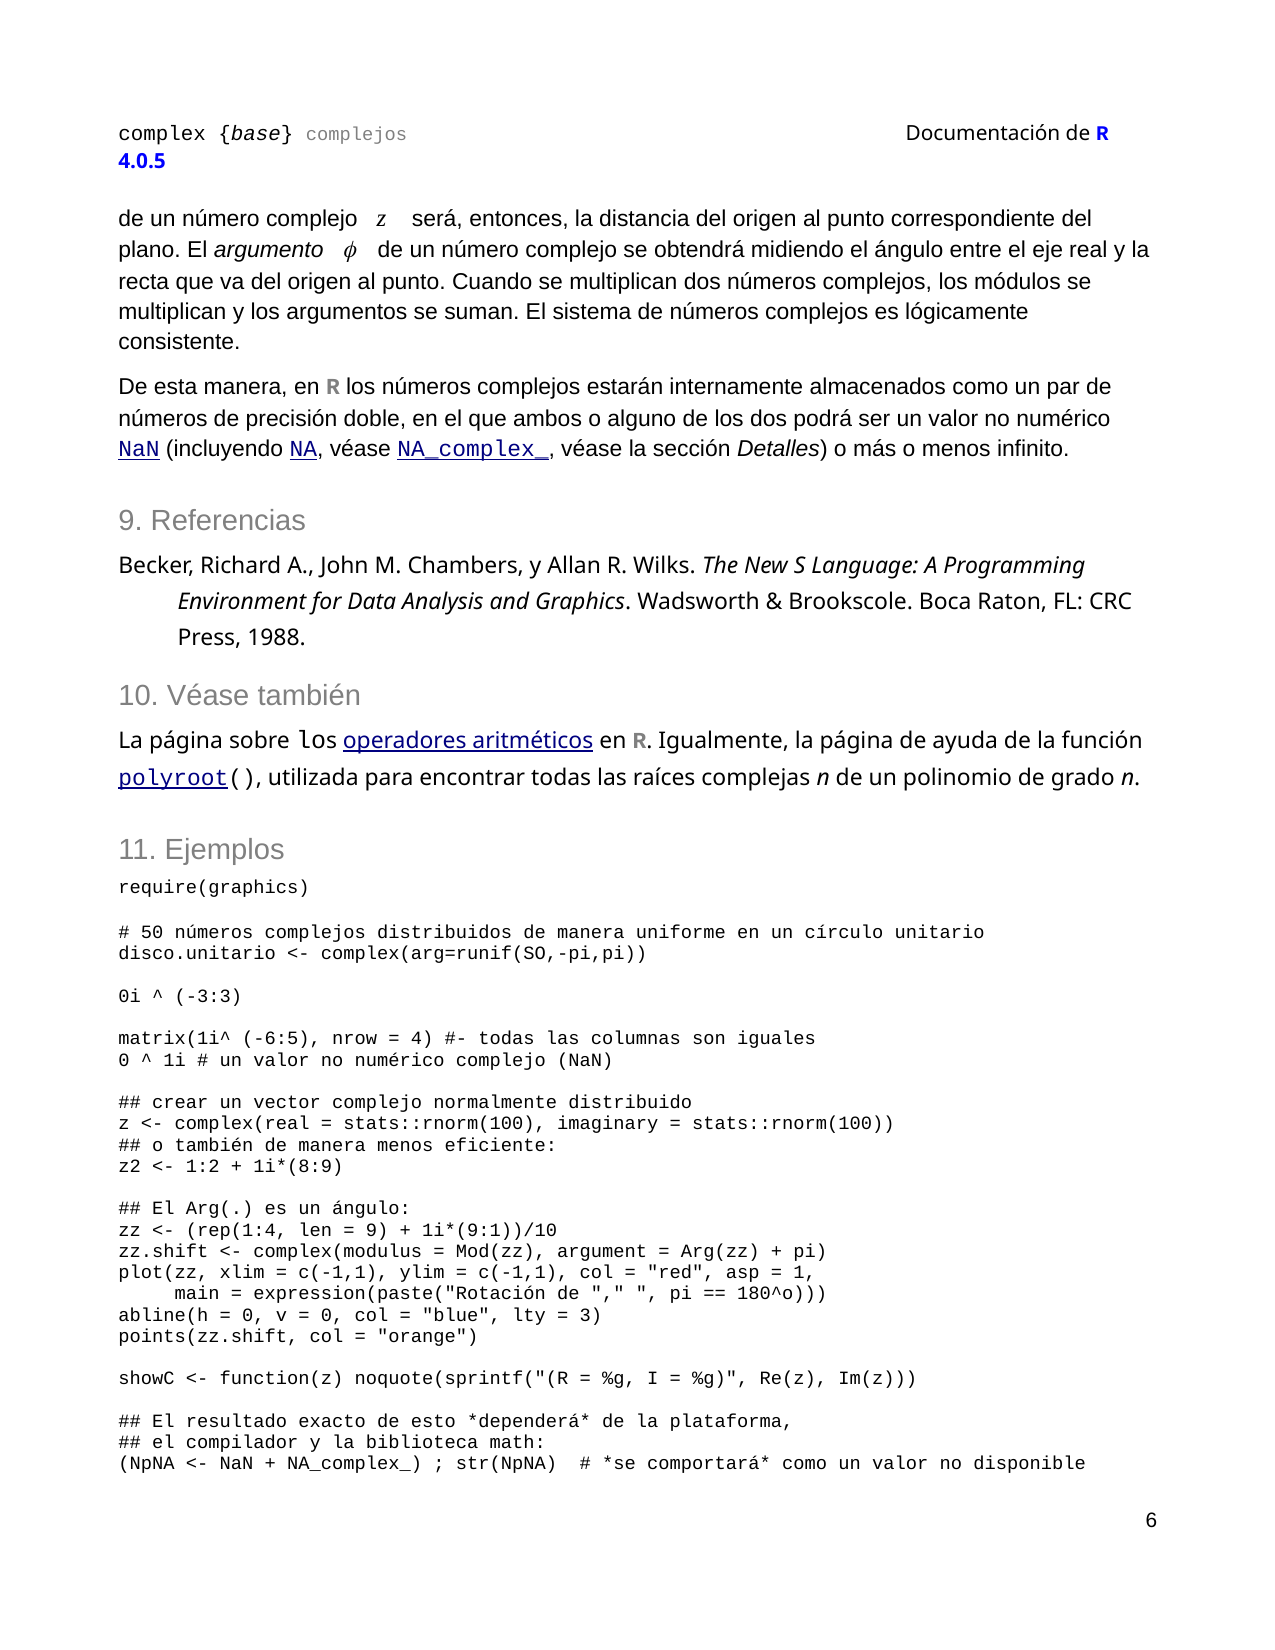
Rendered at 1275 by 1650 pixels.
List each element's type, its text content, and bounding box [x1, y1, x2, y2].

text zz <- (rep(1:4, len = 9) + 1i*(9:1))/10 [118, 1220, 1157, 1242]
text ## crear un vector complejo normalmente distribuido [118, 1093, 1157, 1114]
text abline(h = 0, v = 0, col = "blue", lty = 3) [118, 1305, 1157, 1327]
text require(graphics) [118, 878, 1157, 899]
text # 50 números complejos distribuidos de manera uniforme en un círculo unitario [118, 923, 1157, 944]
text (NpNA <- NaN + NA_complex_) ; str(NpNA) # *se comportará* como un valor no disponible [118, 1454, 1157, 1475]
text showC <- function(z) noquote(sprintf("(R = %g, I = %g)", Re(z), Im(z))) [118, 1369, 1157, 1390]
text matrix(1i^ (-6:5), nrow = 4) #- todas las columnas son iguales [118, 1029, 1157, 1050]
text 0i ^ (-3:3) [118, 987, 1157, 1008]
subtitle 10. Véase también [118, 678, 1157, 711]
text La página sobre los operadores aritméticos en R. Igualmente, la página de ayuda de la función polyroot(), utilizada para encontrar todas las raíces complejas n de un polinomio de grado n. [118, 724, 1157, 792]
text ## o también de manera menos eficiente: [118, 1135, 1157, 1157]
text disco.unitario <- complex(arg=runif(SO,-pi,pi)) [118, 944, 1157, 965]
text 0 ^ 1i # un valor no numérico complejo (NaN) [118, 1050, 1157, 1072]
text De esta manera, en R los números complejos estarán internamente almacenados como un par de números de precisión doble, en el que ambos o alguno de los dos podrá ser un valor no numérico NaN (incluyendo NA, véase NA_complex_, véase la sección Detalles) o más o menos infinito. [118, 373, 1157, 463]
text De la misma manera, un número complejo se puede representar como un punto en un sistema de coordenadas, también llamado diagrama de Argand, con un eje real y otro imaginario. El módulode un número complejo será, entonces, la distancia del origen al punto correspondiente del plano. El argumentode un número complejo se obtendrá midiendo el ángulo entre el eje real y la recta que va del origen al punto. Cuando se multiplican dos números complejos, los módulos se multiplican y los argumentos se suman. El sistema de números complejos es lógicamente consistente. [118, 204, 1157, 354]
text ## El resultado exacto de esto *dependerá* de la plataforma, [118, 1412, 1157, 1433]
subtitle 11. Ejemplos [118, 832, 1157, 866]
text zz.shift <- complex(modulus = Mod(zz), argument = Arg(zz) + pi) [118, 1242, 1157, 1263]
text plot(zz, xlim = c(-1,1), ylim = c(-1,1), col = "red", asp = 1, [118, 1263, 1157, 1284]
text Becker, Richard A., John M. Chambers, y Allan R. Wilks. The New S Language: A Programming Environment for Data Analysis and Graphics. Wadsworth & Brookscole. Boca Raton, FL: CRC Press, 1988. [118, 549, 1157, 652]
text z <- complex(real = stats::rnorm(100), imaginary = stats::rnorm(100)) [118, 1114, 1157, 1135]
text ## el compilador y la biblioteca math: [118, 1433, 1157, 1454]
text ## El Arg(.) es un ángulo: [118, 1199, 1157, 1220]
text main = expression(paste("Rotación de "," ", pi == 180^o))) [118, 1284, 1157, 1305]
text z2 <- 1:2 + 1i*(8:9) [118, 1157, 1157, 1178]
subtitle 9. Referencias [118, 503, 1157, 537]
text points(zz.shift, col = "orange") [118, 1327, 1157, 1348]
